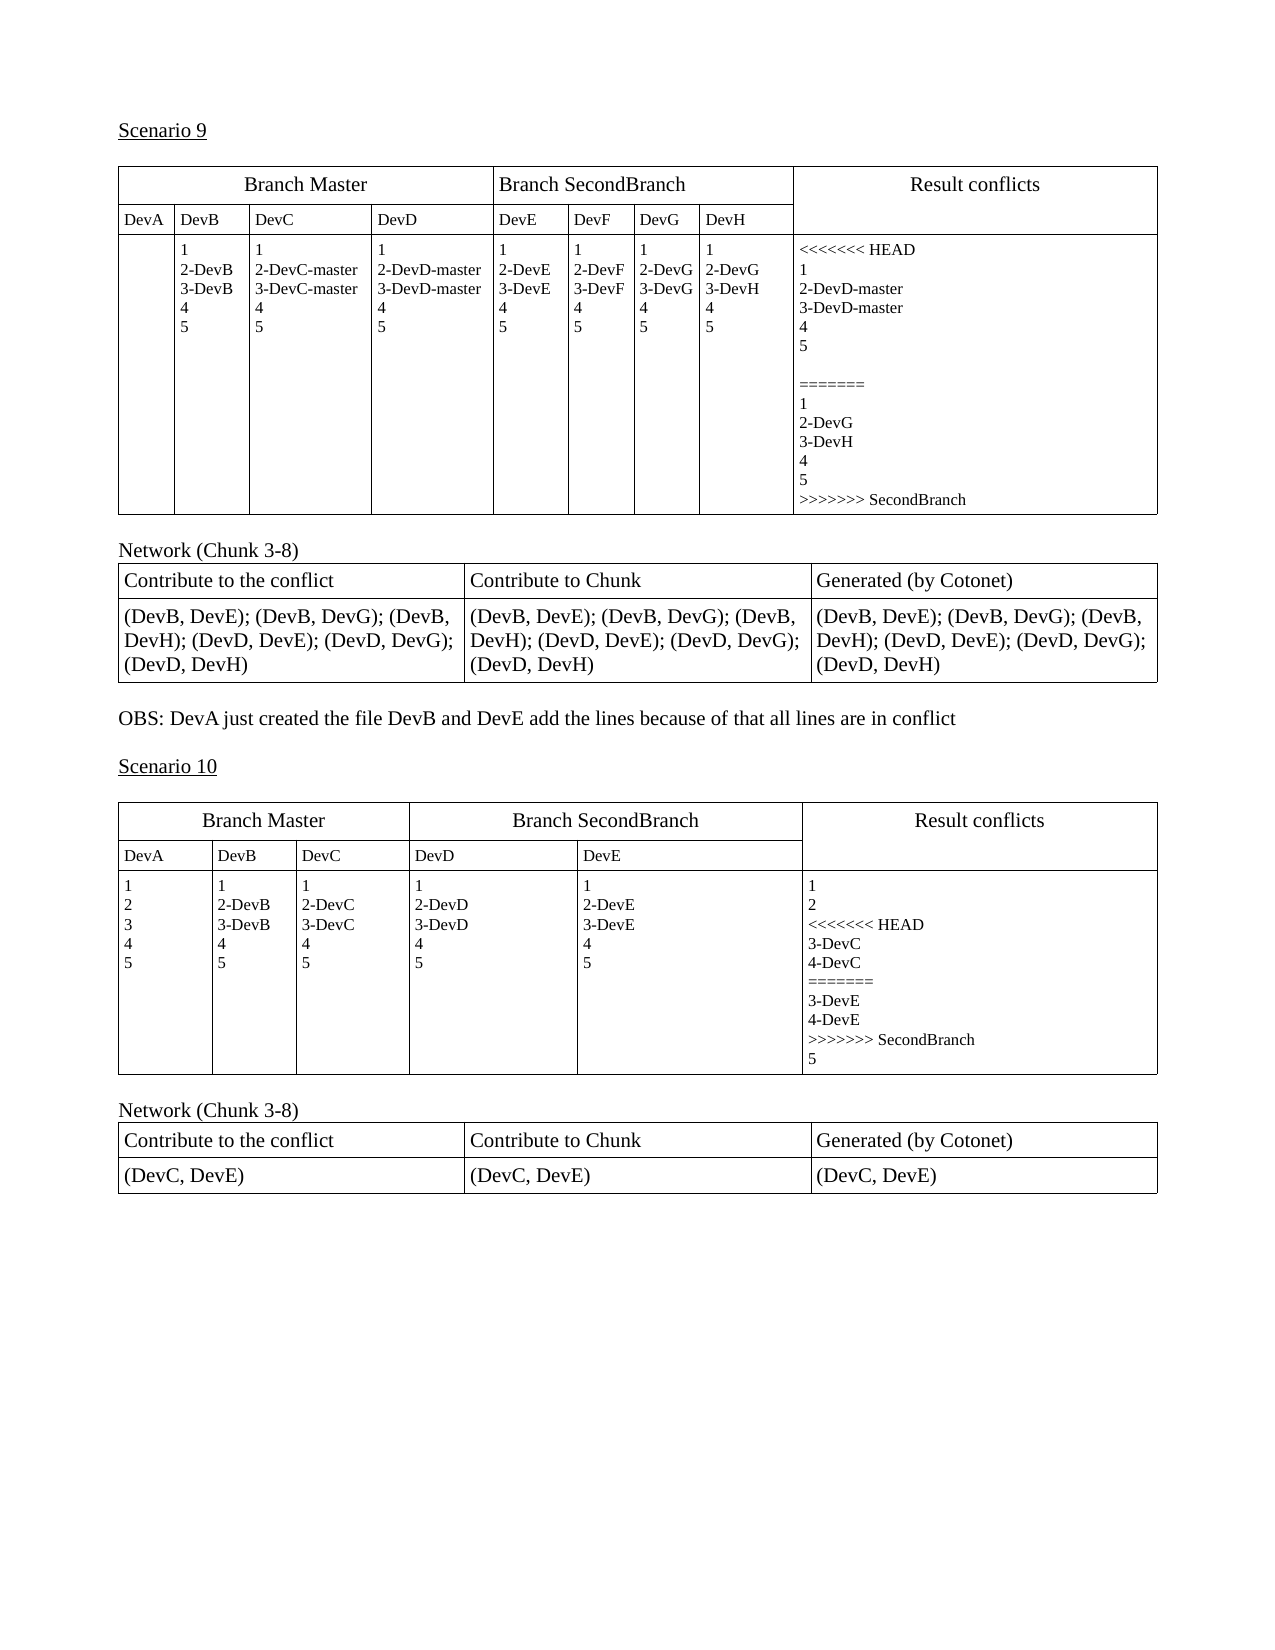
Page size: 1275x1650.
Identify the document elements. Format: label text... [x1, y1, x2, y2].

table_cell 1 2-DevD 3-DevD 4 5 [410, 871, 577, 1073]
table_cell DevE [494, 205, 568, 234]
table_cell (DevC, DevE) [465, 1158, 811, 1193]
table_cell DevD [372, 205, 493, 234]
table_cell DevE [578, 841, 802, 870]
table_cell <<<<<<< HEAD 1 2-DevD-master 3-DevD-master 4 5 ======= 1 2-DevG 3-DevH 4 5 >>>>>>> SecondBranch [794, 235, 1157, 514]
table_cell 1 2-DevE 3-DevE 4 5 [578, 871, 802, 1073]
table_header Result conflicts [803, 803, 1157, 870]
table_header Branch Master [119, 167, 493, 203]
table_cell 1 2-DevC-master 3-DevC-master 4 5 [250, 235, 371, 514]
table_cell (DevB, DevE); (DevB, DevG); (DevB, DevH); (DevD, DevE); (DevD, DevG); (DevD, DevH) [812, 599, 1157, 682]
table_cell DevF [569, 205, 634, 234]
table_header Contribute to the conflict [119, 1123, 464, 1157]
table_cell DevC [250, 205, 371, 234]
table_cell DevA [119, 841, 212, 870]
table_cell DevA [119, 205, 174, 234]
table_cell DevG [635, 205, 699, 234]
table_header Branch Master [119, 803, 409, 839]
text Scenario 10 [118, 754, 1157, 778]
table_cell (DevC, DevE) [119, 1158, 464, 1193]
table_header Generated (by Cotonet) [812, 564, 1157, 598]
table_cell 1 2-DevF 3-DevF 4 5 [569, 235, 634, 514]
text Network (Chunk 3-8) [118, 538, 1157, 562]
table_cell 1 2 <<<<<<< HEAD 3-DevC 4-DevC ======= 3-DevE 4-DevE >>>>>>> SecondBranch 5 [803, 871, 1157, 1073]
text OBS: DevA just created the file DevB and DevE add the lines because of that all lines are in conflict [118, 706, 1157, 730]
table_cell 1 2-DevB 3-DevB 4 5 [175, 235, 249, 514]
table_header Result conflicts [794, 167, 1157, 234]
table_cell DevC [297, 841, 409, 870]
table_header Generated (by Cotonet) [812, 1123, 1157, 1157]
table_cell [119, 235, 174, 514]
table_cell 1 2-DevC 3-DevC 4 5 [297, 871, 409, 1073]
table_cell 1 2-DevG 3-DevH 4 5 [700, 235, 793, 514]
text Scenario 9 [118, 118, 1157, 142]
table_cell 1 2 3 4 5 [119, 871, 212, 1073]
table_header Contribute to the conflict [119, 564, 464, 598]
text Network (Chunk 3-8) [118, 1098, 1157, 1122]
table_cell 1 2-DevD-master 3-DevD-master 4 5 [372, 235, 493, 514]
table_cell DevD [410, 841, 577, 870]
table_header Branch SecondBranch [494, 167, 793, 203]
table_cell (DevB, DevE); (DevB, DevG); (DevB, DevH); (DevD, DevE); (DevD, DevG); (DevD, DevH) [119, 599, 464, 682]
table_cell DevB [213, 841, 296, 870]
table_header Contribute to Chunk [465, 1123, 811, 1157]
table_header Contribute to Chunk [465, 564, 811, 598]
table_cell 1 2-DevB 3-DevB 4 5 [213, 871, 296, 1073]
table_cell 1 2-DevE 3-DevE 4 5 [494, 235, 568, 514]
table_cell 1 2-DevG 3-DevG 4 5 [635, 235, 699, 514]
table_cell (DevB, DevE); (DevB, DevG); (DevB, DevH); (DevD, DevE); (DevD, DevG); (DevD, DevH) [465, 599, 811, 682]
table_header Branch SecondBranch [410, 803, 802, 839]
table_cell DevH [700, 205, 793, 234]
table_cell (DevC, DevE) [812, 1158, 1157, 1193]
table_cell DevB [175, 205, 249, 234]
